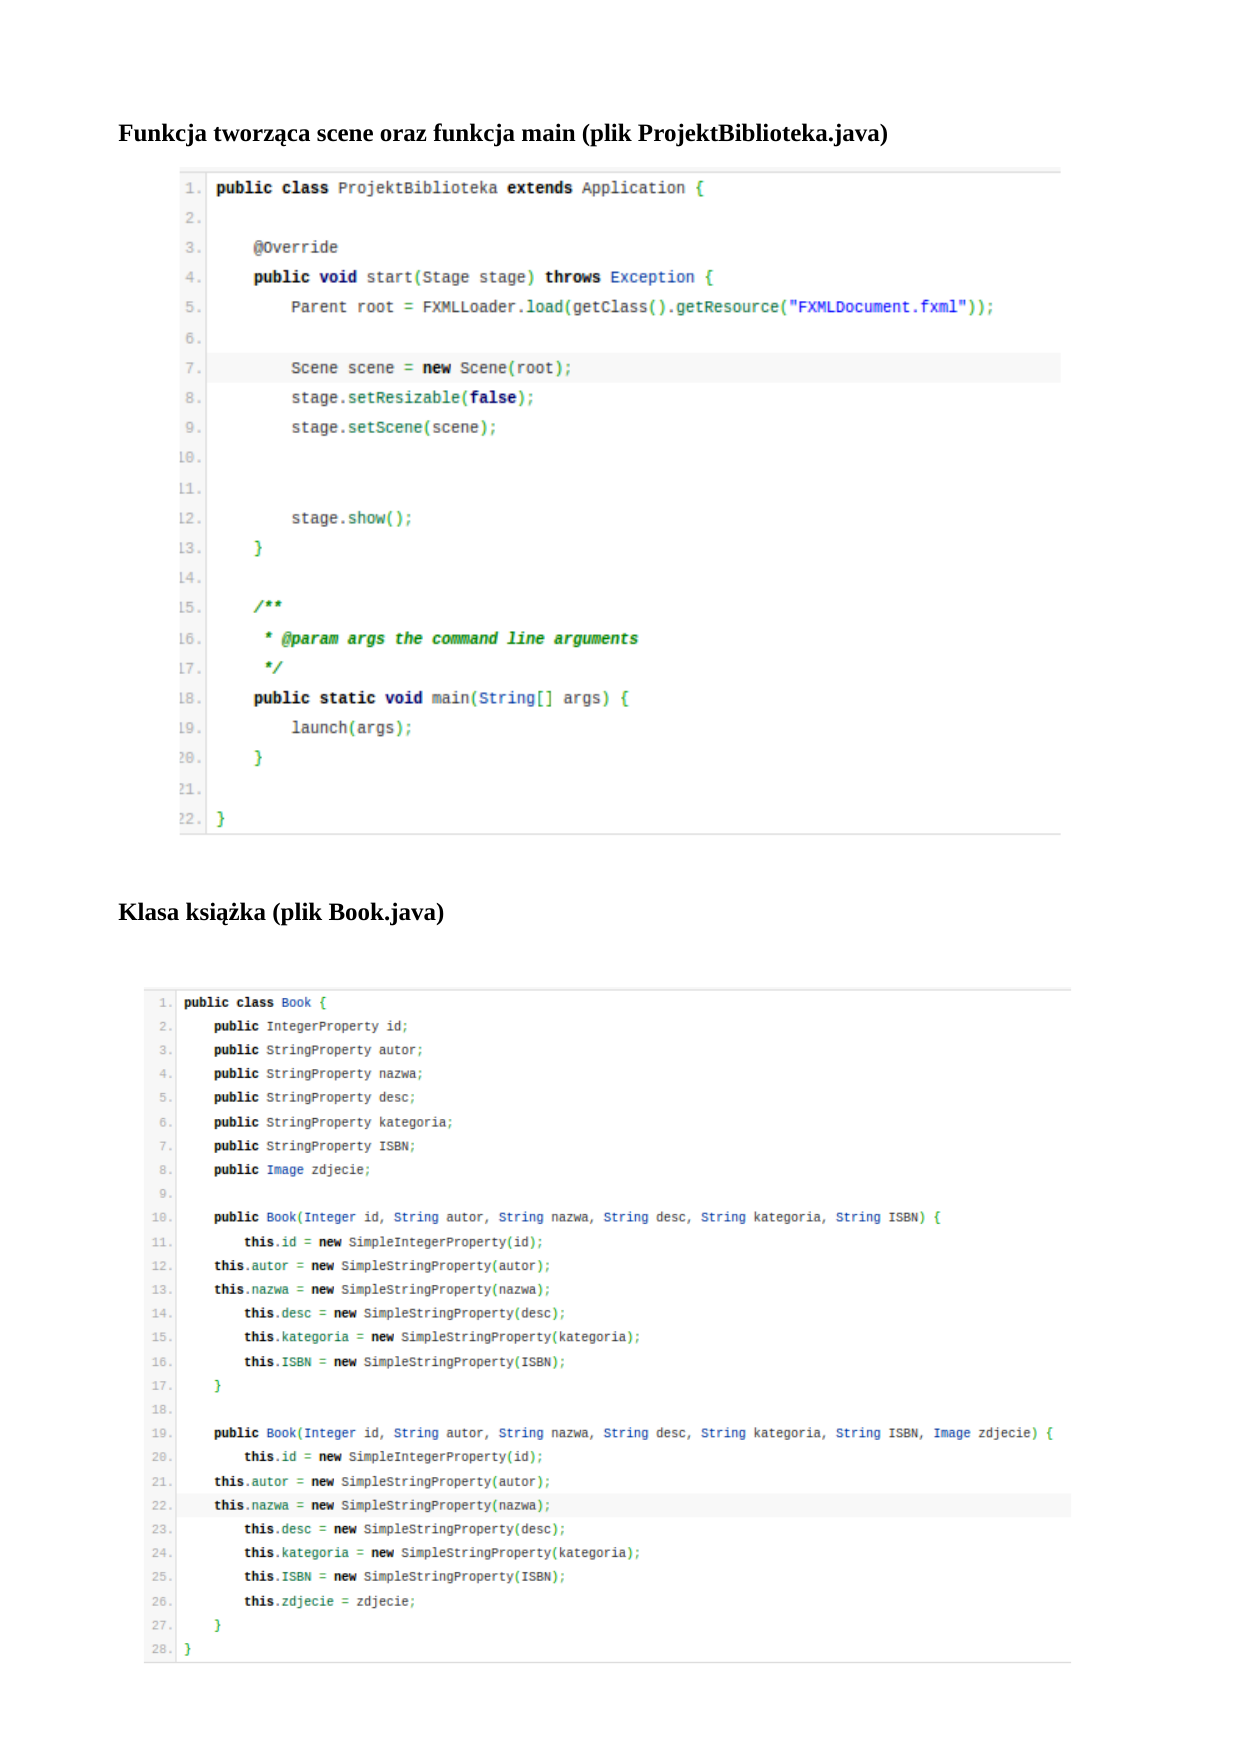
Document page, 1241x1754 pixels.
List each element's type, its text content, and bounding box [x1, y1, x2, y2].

picture [179, 167, 1061, 843]
text Funkcja tworząca scene oraz funkcja main (plik ProjektBiblioteka.java) [118, 118, 1122, 147]
picture [143, 987, 1072, 1667]
text Klasa książka (plik Book.java) [118, 897, 1122, 926]
